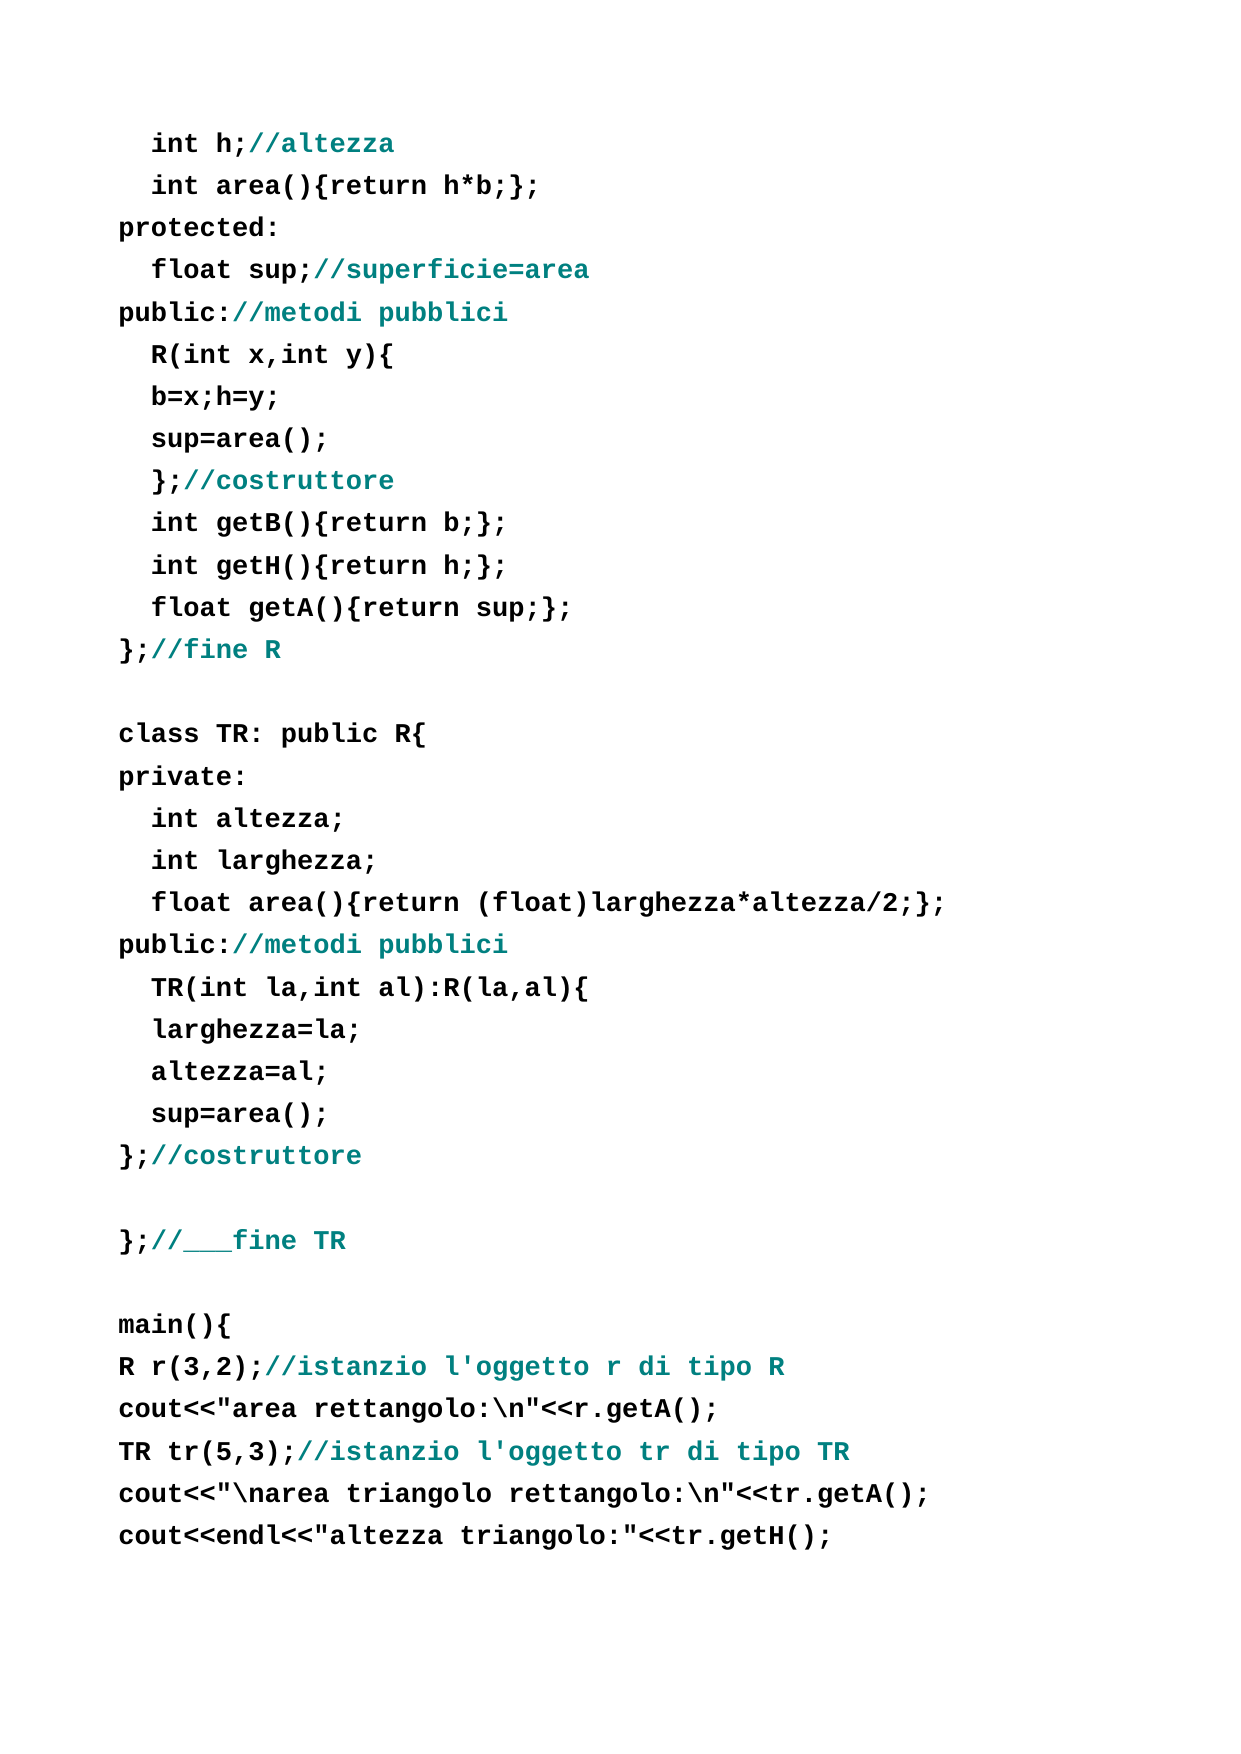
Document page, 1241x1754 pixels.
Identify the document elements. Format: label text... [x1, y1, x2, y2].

text int h;//altezza int area(){return h*b;}; protected: float sup;//superficie=area public://metodi pubblici R(int x,int y){ b=x;h=y; sup=area(); };//costruttore int getB(){return b;}; int getH(){return h;}; float getA(){return sup;}; };//fine R class TR: public R{ private: int altezza; int larghezza; float area(){return (float)larghezza*altezza/2;}; public://metodi pubblici TR(int la,int al):R(la,al){ larghezza=la; altezza=al; sup=area(); };//costruttore };//___fine TR main(){ R r(3,2);//istanzio l'oggetto r di tipo R cout<<"area rettangolo:\n"<<r.getA(); TR tr(5,3);//istanzio l'oggetto tr di tipo TR cout<<"\narea triangolo rettangolo:\n"<<tr.getA(); cout<<endl<<"altezza triangolo:"<<tr.getH(); [118, 118, 1106, 1552]
